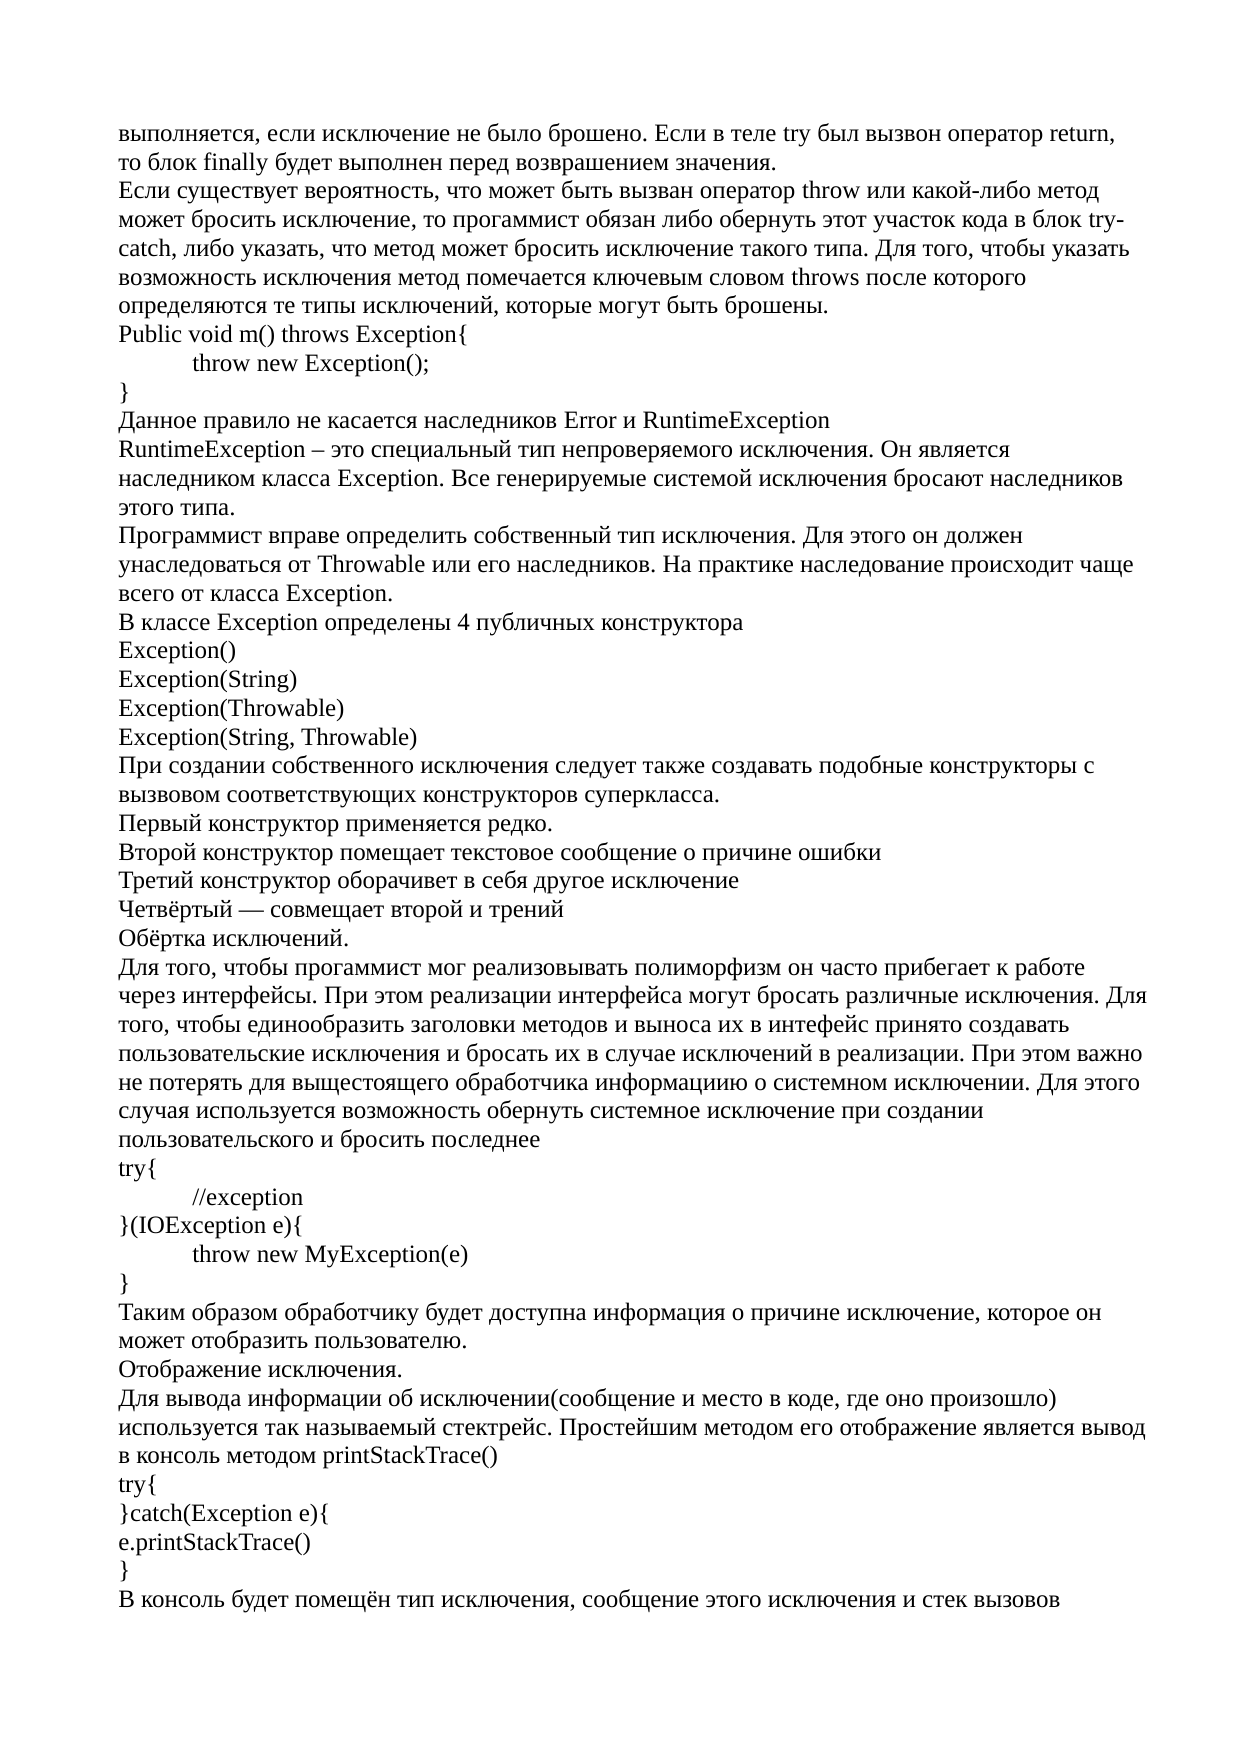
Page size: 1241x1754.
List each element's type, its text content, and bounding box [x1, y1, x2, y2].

text При создании собственного исключения следует также создавать подобные конструкторы с вызвовом соответствующих конструкторов суперкласса. [118, 751, 1149, 808]
text throw new Exception(); [118, 348, 1149, 377]
text Public void m() throws Exception{ [118, 319, 1149, 348]
text Первый конструктор применяется редко. [118, 808, 1149, 837]
text Программист вправе определить собственный тип исключения. Для этого он должен унаследоваться от Throwable или его наследников. На практике наследование происходит чаще всего от класса Exception. [118, 521, 1149, 607]
text } [118, 1268, 1149, 1297]
text Второй конструктор помещает текстовое сообщение о причине ошибки [118, 837, 1149, 866]
text Обёртка исключений. [118, 923, 1149, 952]
text Данное правило не касается наследников Error и RuntimeException [118, 406, 1149, 434]
text Для того, чтобы прогаммист мог реализовывать полиморфизм он часто прибегает к работе через интерфейсы. При этом реализации интерфейса могут бросать различные исключения. Для того, чтобы единообразить заголовки методов и выноса их в интефейс принято создавать пользовательские исключения и бросать их в случае исключений в реализации. При этом важно не потерять для выщестоящего обработчика информациию о системном исключении. Для этого случая используется возможность обернуть системное исключение при создании пользовательского и бросить последнее [118, 952, 1149, 1153]
text Exception() [118, 636, 1149, 664]
text В классе Exception определены 4 публичных конструктора [118, 607, 1149, 636]
text Четвёртый — совмещает второй и трений [118, 894, 1149, 923]
text Exception(String) [118, 664, 1149, 693]
text Exception(Throwable) [118, 693, 1149, 722]
text }(IOException e){ [118, 1211, 1149, 1239]
text Если существует вероятность, что может быть вызван оператор throw или какой-либо метод может бросить исключение, то прогаммист обязан либо обернуть этот участок кода в блок try-catch, либо указать, что метод может бросить исключение такого типа. Для того, чтобы указать возможность исключения метод помечается ключевым словом throws после которого определяются те типы исключений, которые могут быть брошены. [118, 176, 1149, 319]
text RuntimeException – это специальный тип непроверяемого исключения. Он является наследником класса Exception. Все генерируемые системой исключения бросают наследников этого типа. [118, 434, 1149, 521]
text Отображение исключения. [118, 1354, 1149, 1383]
text } [118, 1556, 1149, 1584]
text try{ [118, 1469, 1149, 1498]
text Exception(String, Throwable) [118, 722, 1149, 751]
text try{ [118, 1153, 1149, 1182]
text В консоль будет помещён тип исключения, сообщение этого исключения и стек вызовов [118, 1584, 1149, 1613]
text } [118, 377, 1149, 406]
text throw new MyException(e) [118, 1239, 1149, 1268]
text Третий конструктор оборачивет в себя другое исключение [118, 866, 1149, 894]
text выполняется, если исключение не было брошено. Если в теле try был вызвон оператор return, то блок finally будет выполнен перед возврашением значения. [118, 118, 1149, 176]
text }catch(Exception e){ [118, 1498, 1149, 1527]
text e.printStackTrace() [118, 1527, 1149, 1556]
text //exception [118, 1182, 1149, 1211]
text Таким образом обработчику будет доступна информация о причине исключение, которое он может отобразить пользователю. [118, 1297, 1149, 1354]
text Для вывода информации об исключении(сообщение и место в коде, где оно произошло) используется так называемый стектрейс. Простейшим методом его отображение является вывод в консоль методом printStackTrace() [118, 1383, 1149, 1469]
